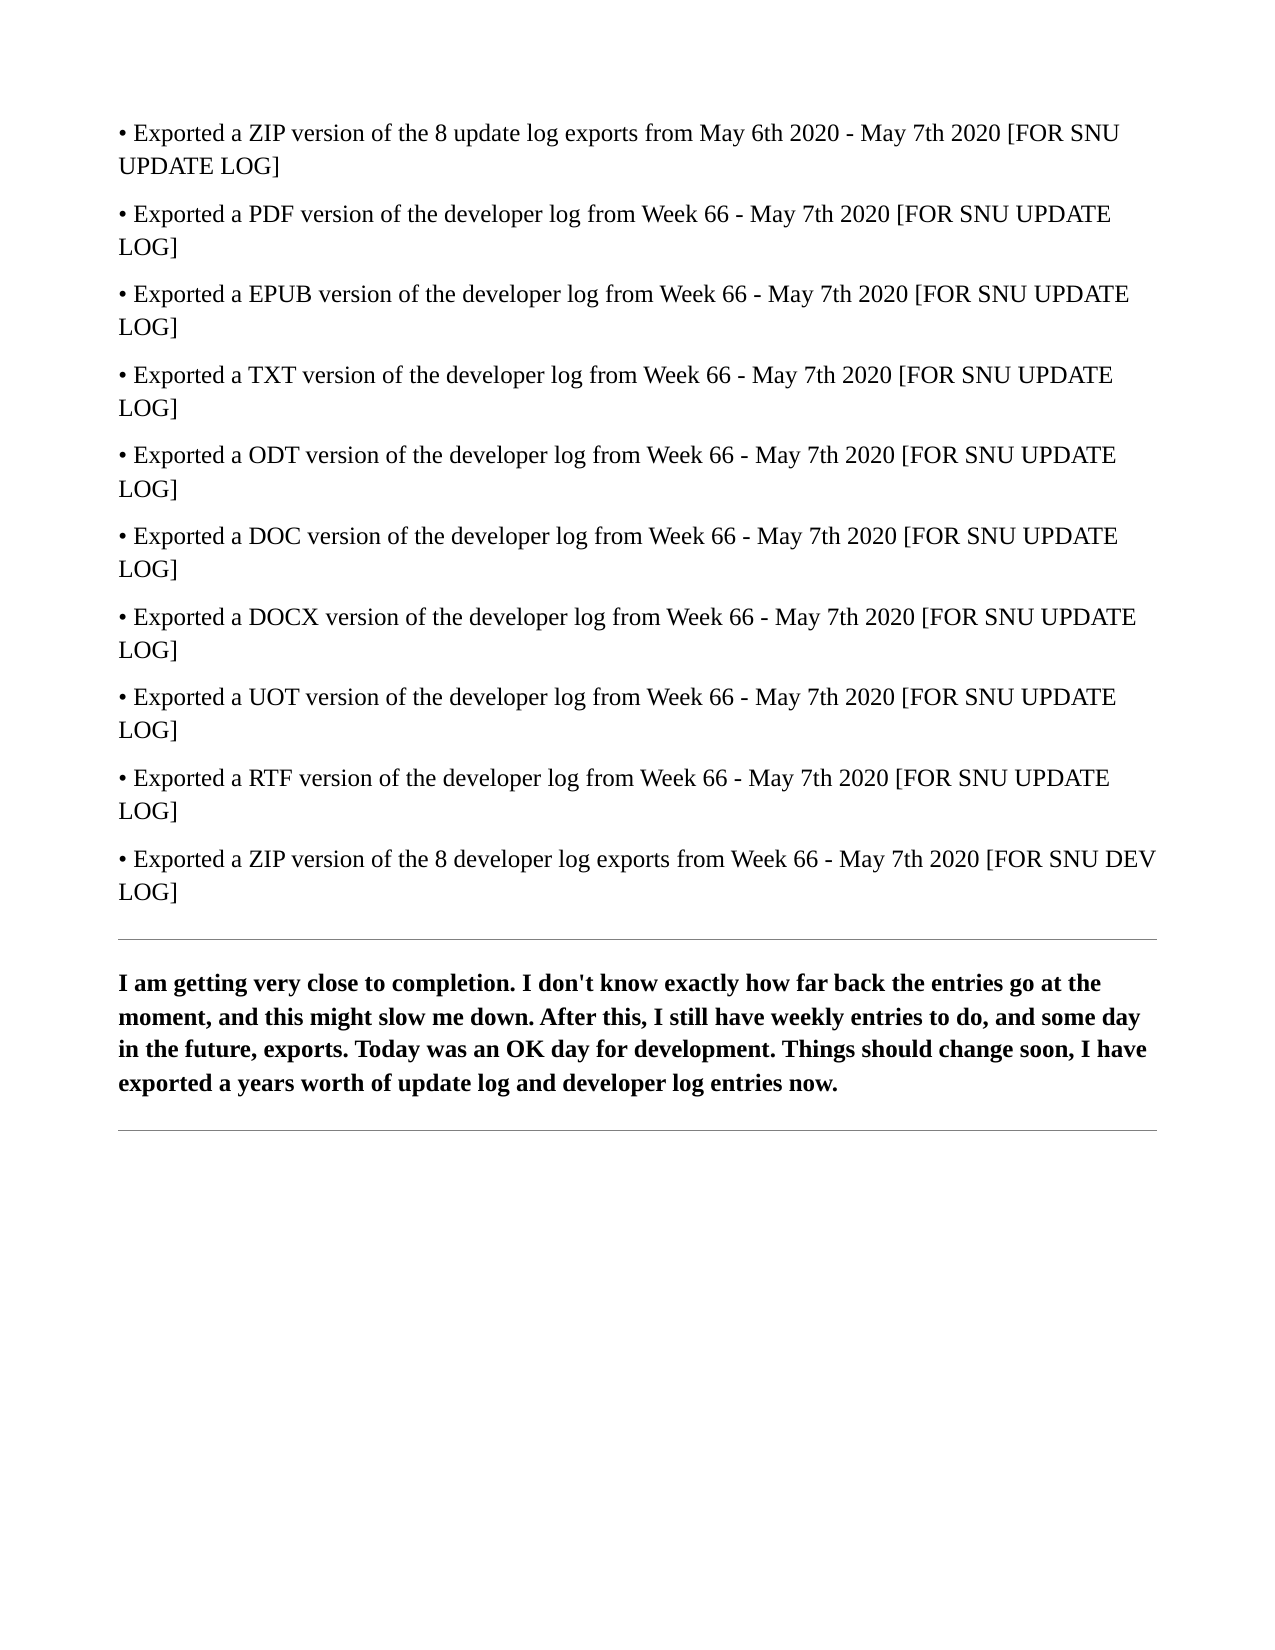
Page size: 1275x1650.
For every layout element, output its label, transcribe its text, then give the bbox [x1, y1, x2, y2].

text • Exported a ZIP version of the 8 developer log exports from Week 66 - May 7th 2020 [FOR SNU DEV LOG] [118, 844, 1157, 906]
text • Exported a PDF version of the developer log from Week 66 - May 7th 2020 [FOR SNU UPDATE LOG] [118, 199, 1157, 261]
text I am getting very close to completion. I don't know exactly how far back the entries go at the moment, and this might slow me down. After this, I still have weekly entries to do, and some day in the future, exports. Today was an OK day for development. Things should change soon, I have exported a years worth of update log and developer log entries now. [118, 968, 1157, 1096]
text • Exported a ODT version of the developer log from Week 66 - May 7th 2020 [FOR SNU UPDATE LOG] [118, 441, 1157, 502]
text • Exported a DOC version of the developer log from Week 66 - May 7th 2020 [FOR SNU UPDATE LOG] [118, 521, 1157, 583]
text • Exported a ZIP version of the 8 update log exports from May 6th 2020 - May 7th 2020 [FOR SNU UPDATE LOG] [118, 118, 1157, 180]
text • Exported a TXT version of the developer log from Week 66 - May 7th 2020 [FOR SNU UPDATE LOG] [118, 360, 1157, 422]
text • Exported a DOCX version of the developer log from Week 66 - May 7th 2020 [FOR SNU UPDATE LOG] [118, 602, 1157, 664]
text • Exported a RTF version of the developer log from Week 66 - May 7th 2020 [FOR SNU UPDATE LOG] [118, 763, 1157, 825]
text • Exported a UOT version of the developer log from Week 66 - May 7th 2020 [FOR SNU UPDATE LOG] [118, 682, 1157, 744]
text • Exported a EPUB version of the developer log from Week 66 - May 7th 2020 [FOR SNU UPDATE LOG] [118, 279, 1157, 341]
